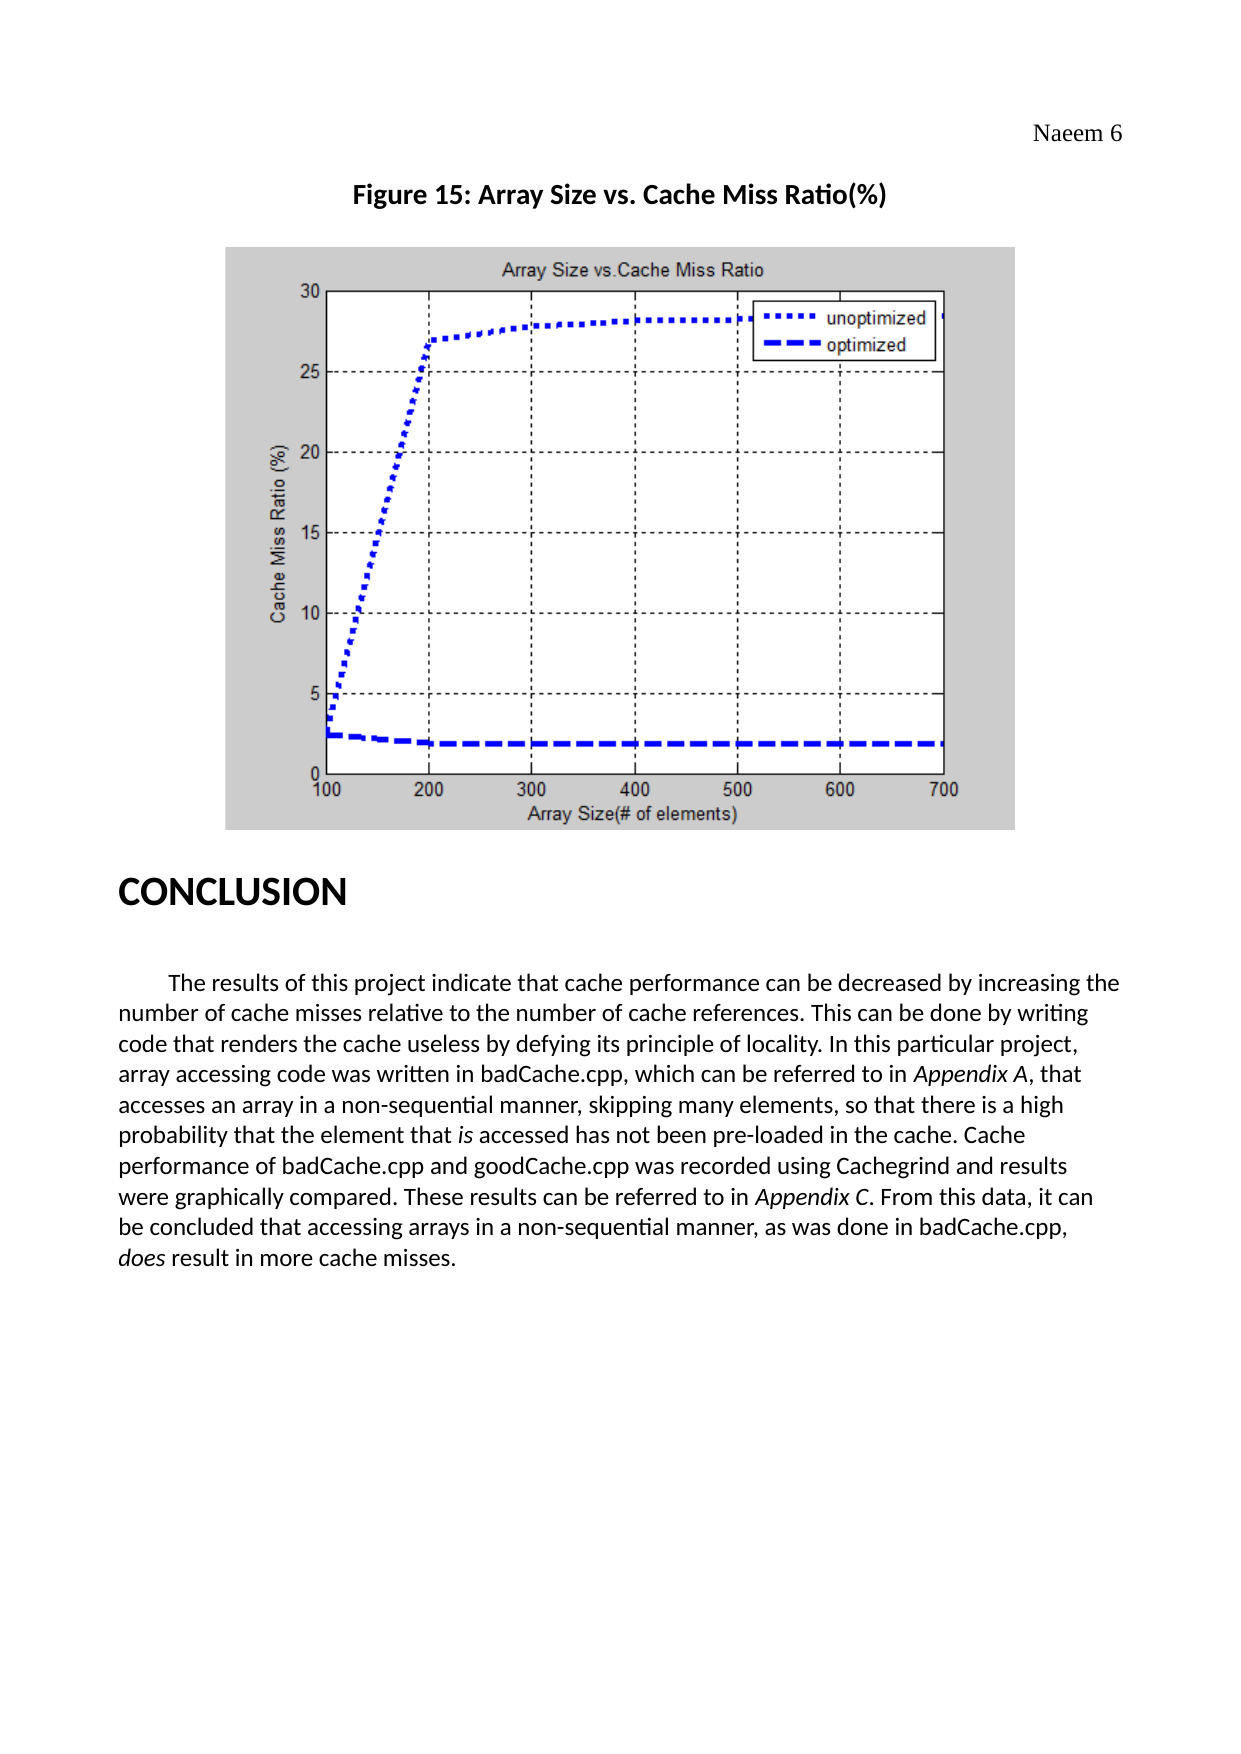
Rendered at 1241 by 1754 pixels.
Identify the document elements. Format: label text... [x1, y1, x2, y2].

text The results of this project indicate that cache performance can be decreased by increasing the number of cache misses relative to the number of cache references. This can be done by writing code that renders the cache useless by defying its principle of locality. In this particular project, array accessing code was written in badCache.cpp, which can be referred to in Appendix A, that accesses an array in a non-sequential manner, skipping many elements, so that there is a high probability that the element that is accessed has not been pre-loaded in the cache. Cache performance of badCache.cpp and goodCache.cpp was recorded using Cachegrind and results were graphically compared. These results can be referred to in Appendix C. From this data, it can be concluded that accessing arrays in a non-sequential manner, as was done in badCache.cpp, does result in more cache misses. [118, 967, 1122, 1272]
text Figure 15: Array Size vs. Cache Miss Ratio(%) [118, 176, 1122, 212]
text CONCLUSION [118, 865, 1122, 916]
